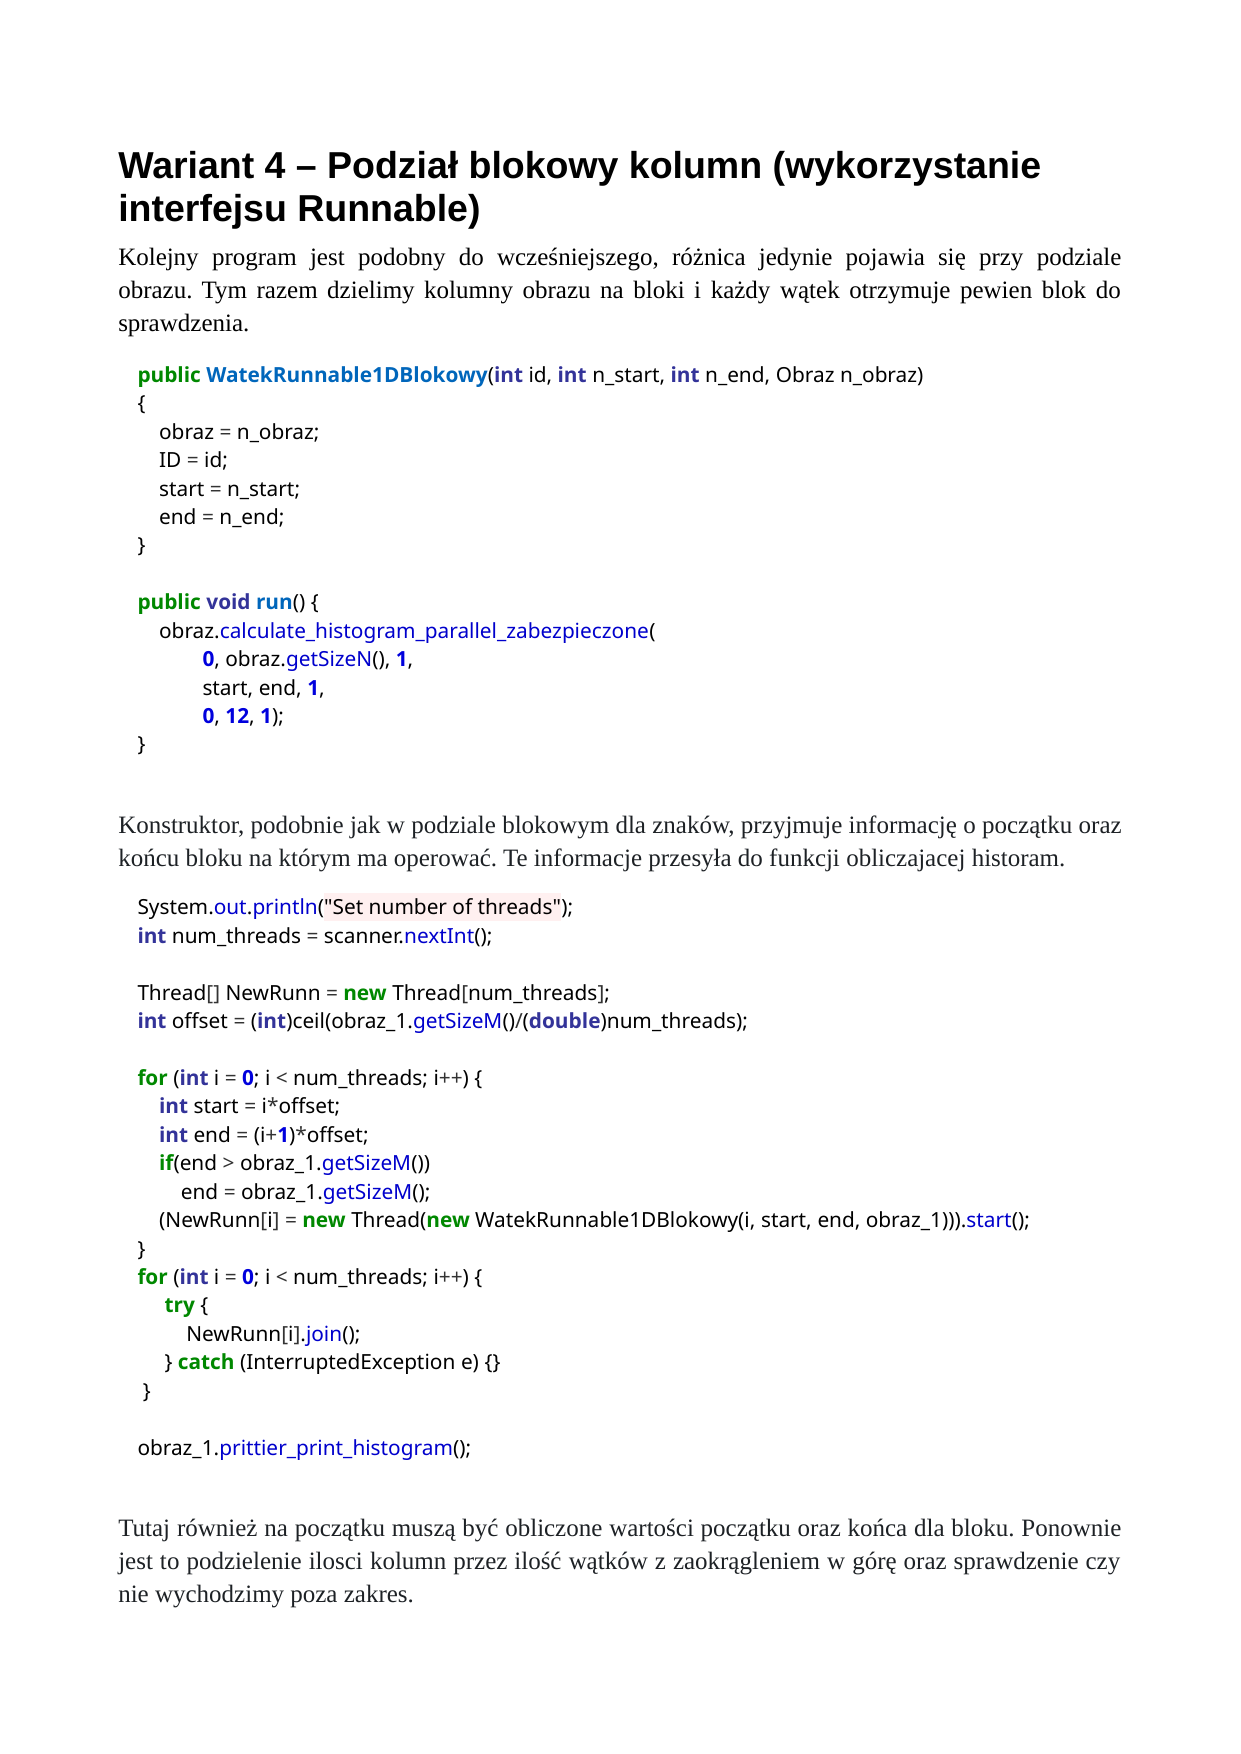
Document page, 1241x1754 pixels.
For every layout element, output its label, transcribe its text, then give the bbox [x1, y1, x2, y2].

subtitle Wariant 4 – Podział blokowy kolumn (wykorzystanie interfejsu Runnable) [118, 143, 1122, 229]
text Konstruktor, podobnie jak w podziale blokowym dla znaków, przyjmuje informację o początku oraz końcu bloku na którym ma operować. Te informacje przesyła do funkcji obliczajacej historam. [118, 810, 1122, 872]
text Tutaj również na początku muszą być obliczone wartości początku oraz końca dla bloku. Ponownie jest to podzielenie ilosci kolumn przez ilość wątków z zaokrągleniem w górę oraz sprawdzenie czy nie wychodzimy poza zakres. [118, 1513, 1122, 1608]
text Kolejny program jest podobny do wcześniejszego, różnica jedynie pojawia się przy podziale obrazu. Tym razem dzielimy kolumny obrazu na bloki i każdy wątek otrzymuje pewien blok do sprawdzenia. [118, 242, 1122, 337]
